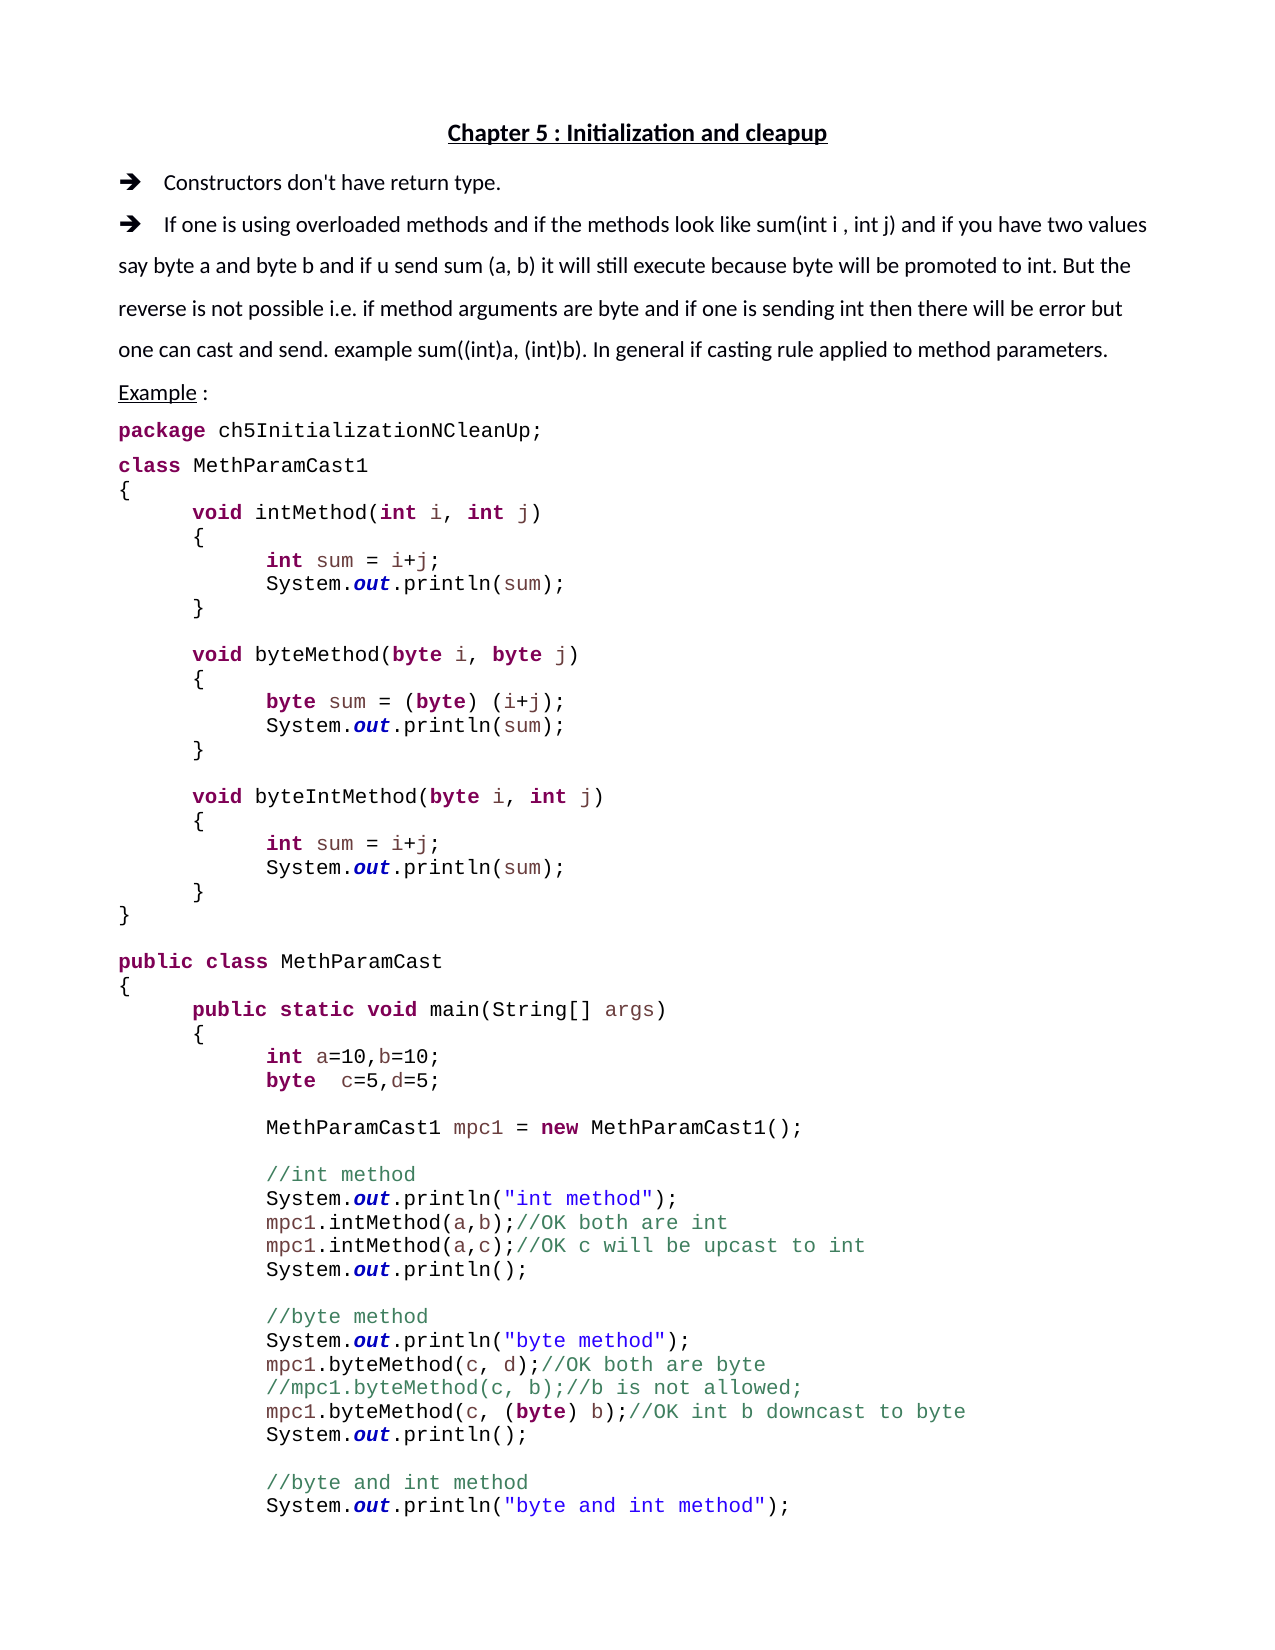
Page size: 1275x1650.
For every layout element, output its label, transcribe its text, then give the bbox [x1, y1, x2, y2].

text { [118, 526, 1157, 549]
list Example : [118, 378, 1157, 406]
text mpc1.intMethod(a,c);//OK c will be upcast to int [118, 1235, 1157, 1259]
text System.out.println("byte method"); [118, 1330, 1157, 1353]
text System.out.println("int method"); [118, 1188, 1157, 1212]
text public class MethParamCast [118, 952, 1157, 975]
text } [118, 597, 1157, 621]
text //byte and int method [118, 1472, 1157, 1495]
list Constructors don't have return type. [118, 168, 1157, 196]
text void byteIntMethod(byte i, int j) [118, 786, 1157, 810]
text { [118, 668, 1157, 691]
text public static void main(String[] args) [118, 999, 1157, 1022]
text //byte method [118, 1306, 1157, 1330]
text //int method [118, 1164, 1157, 1188]
text MethParamCast1 mpc1 = new MethParamCast1(); [118, 1117, 1157, 1141]
text Chapter 5 : Initialization and cleapup [118, 118, 1157, 147]
text void byteMethod(byte i, byte j) [118, 644, 1157, 668]
text { [118, 479, 1157, 502]
text System.out.println("byte and int method"); [118, 1495, 1157, 1519]
text void intMethod(int i, int j) [118, 502, 1157, 526]
text int a=10,b=10; [118, 1046, 1157, 1070]
text int sum = i+j; [118, 549, 1157, 573]
text } [118, 904, 1157, 928]
text mpc1.intMethod(a,b);//OK both are int [118, 1212, 1157, 1235]
list If one is using overloaded methods and if the methods look like sum(int i , int j) and if you have two values say byte a and byte b and if u send sum (a, b) it will still execute because byte will be promoted to int. But the reverse is not possible i.e. if method arguments are byte and if one is sending int then there will be error but one can cast and send. example sum((int)a, (int)b). In general if casting rule applied to method parameters. [118, 210, 1157, 364]
text } [118, 739, 1157, 762]
text System.out.println(); [118, 1424, 1157, 1448]
text package ch5InitializationNCleanUp; [118, 419, 1157, 443]
text { [118, 975, 1157, 999]
text //mpc1.byteMethod(c, b);//b is not allowed; [118, 1377, 1157, 1401]
text byte sum = (byte) (i+j); [118, 691, 1157, 715]
text mpc1.byteMethod(c, (byte) b);//OK int b downcast to byte [118, 1401, 1157, 1424]
text { [118, 1022, 1157, 1046]
text { [118, 810, 1157, 833]
text } [118, 881, 1157, 904]
text System.out.println(); [118, 1259, 1157, 1283]
text System.out.println(sum); [118, 573, 1157, 597]
text class MethParamCast1 [118, 455, 1157, 479]
text System.out.println(sum); [118, 857, 1157, 881]
text byte c=5,d=5; [118, 1070, 1157, 1093]
text int sum = i+j; [118, 833, 1157, 857]
text System.out.println(sum); [118, 715, 1157, 739]
text mpc1.byteMethod(c, d);//OK both are byte [118, 1353, 1157, 1377]
